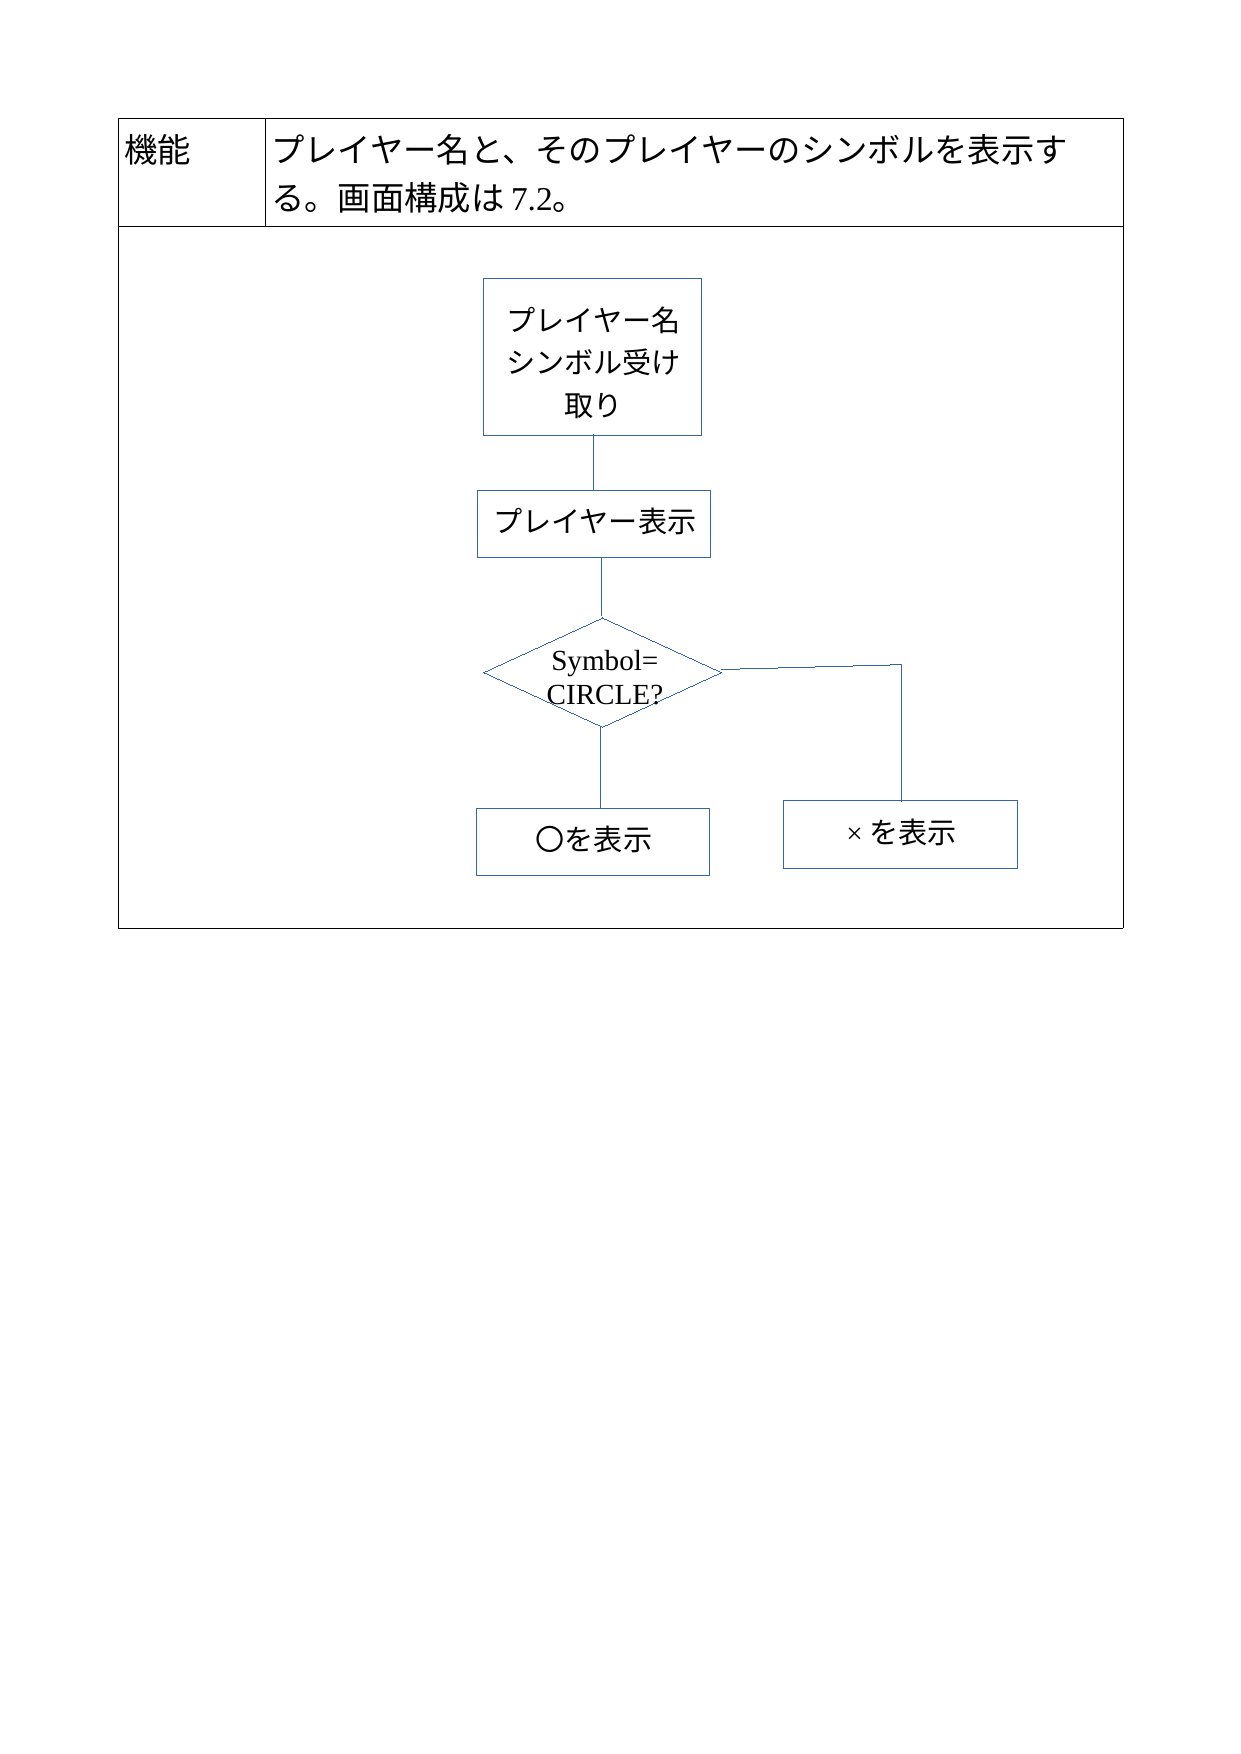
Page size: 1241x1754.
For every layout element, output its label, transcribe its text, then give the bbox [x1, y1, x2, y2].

table_cell [119, 227, 1123, 928]
table_cell 機能 [119, 119, 265, 226]
table_cell プレイヤー名と、そのプレイヤーのシンボルを表示する。画面構成は7.2。 [266, 119, 1123, 226]
